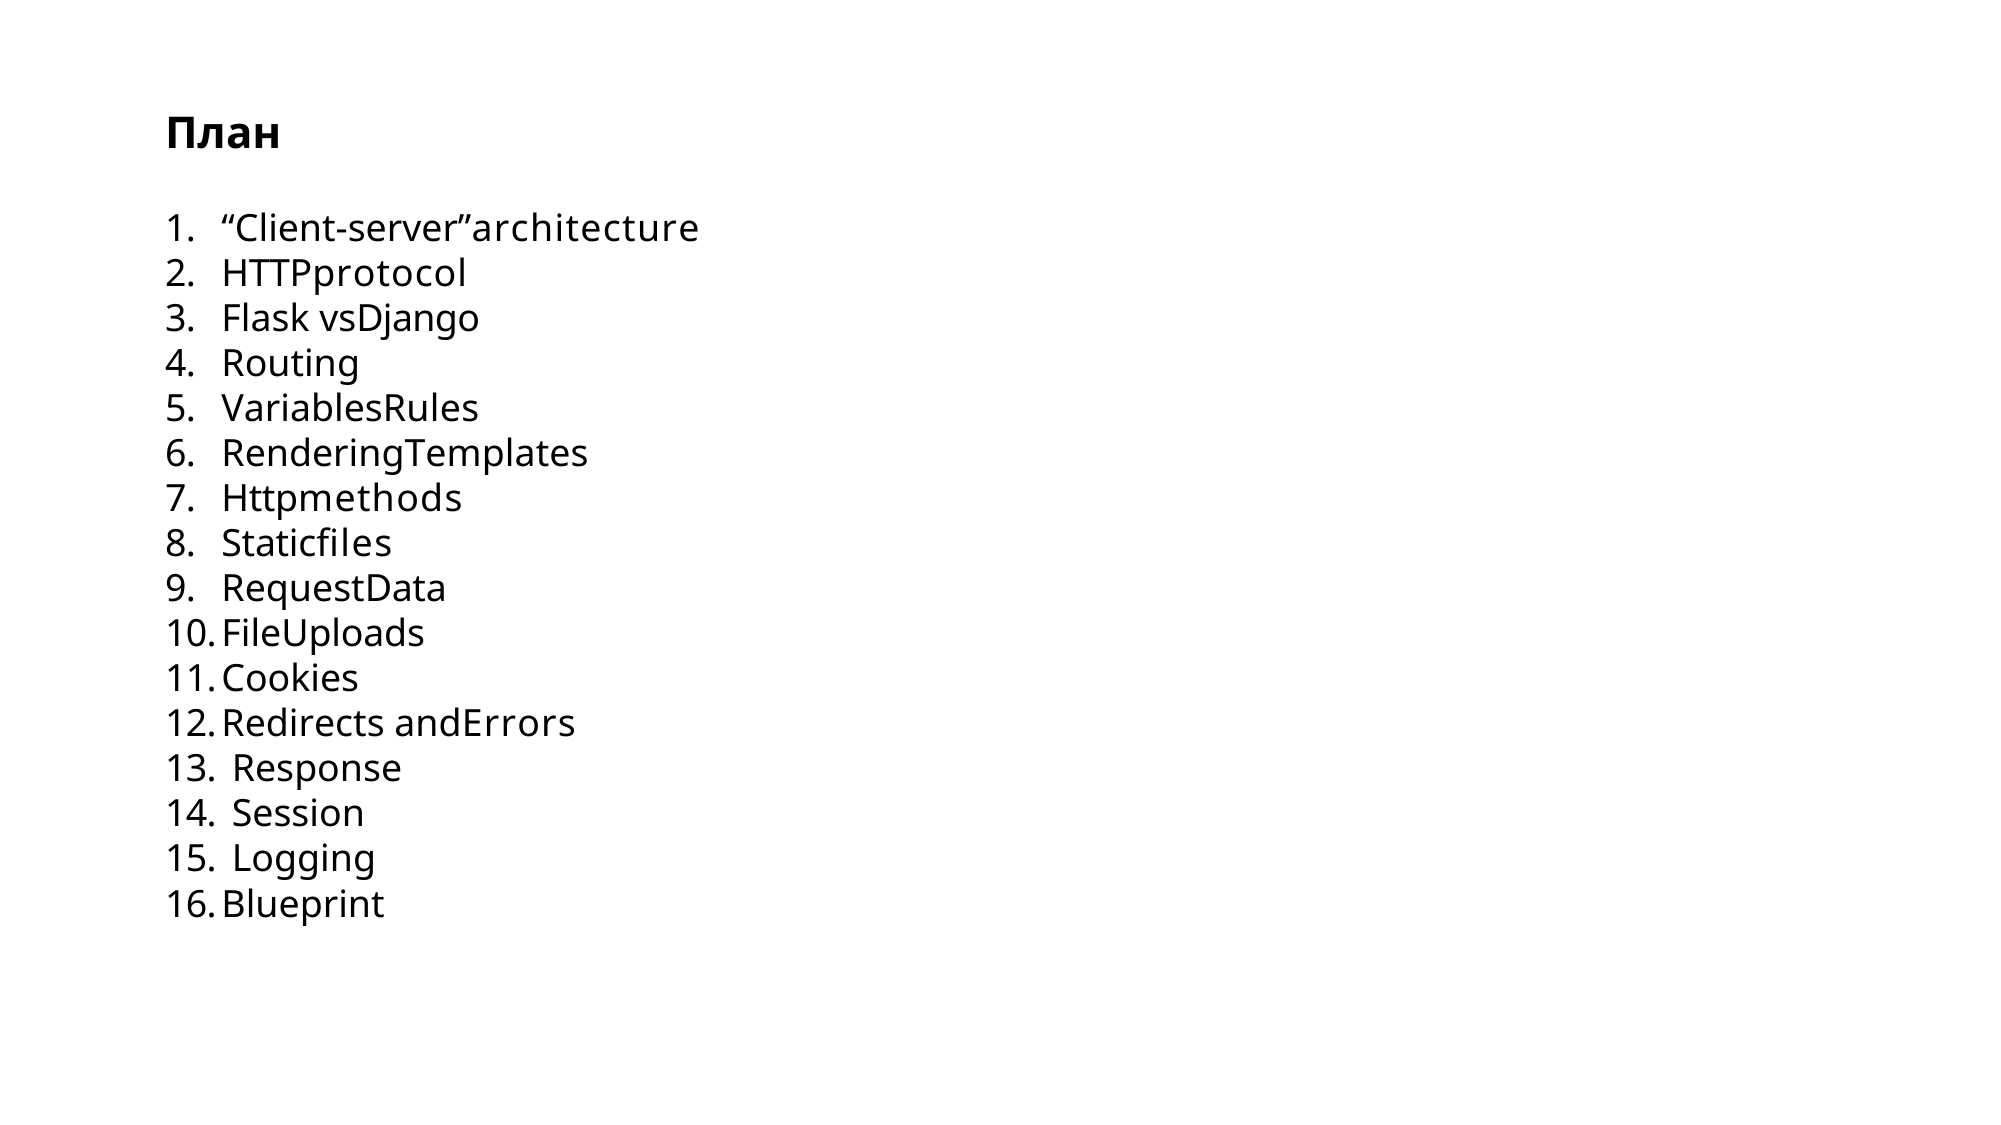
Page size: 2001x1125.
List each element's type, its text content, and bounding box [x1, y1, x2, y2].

list Cookies [165, 656, 1962, 701]
list VariablesRules [165, 386, 1962, 431]
list Routing [165, 341, 1962, 386]
list Httpmethods [165, 476, 1962, 521]
list “Client-server”architecture [165, 205, 1962, 251]
list Logging [165, 836, 1962, 881]
list Session [165, 791, 1962, 836]
list Blueprint [165, 881, 1962, 926]
list Response [165, 746, 1962, 791]
list FileUploads [165, 611, 1962, 656]
text План [165, 102, 1962, 161]
list RequestData [165, 566, 1962, 611]
list Staticfiles [165, 521, 1962, 566]
list HTTPprotocol [165, 251, 1962, 296]
list Redirects andErrors [165, 701, 1962, 746]
list RenderingTemplates [165, 431, 1962, 476]
list Flask vsDjango [165, 296, 1962, 341]
